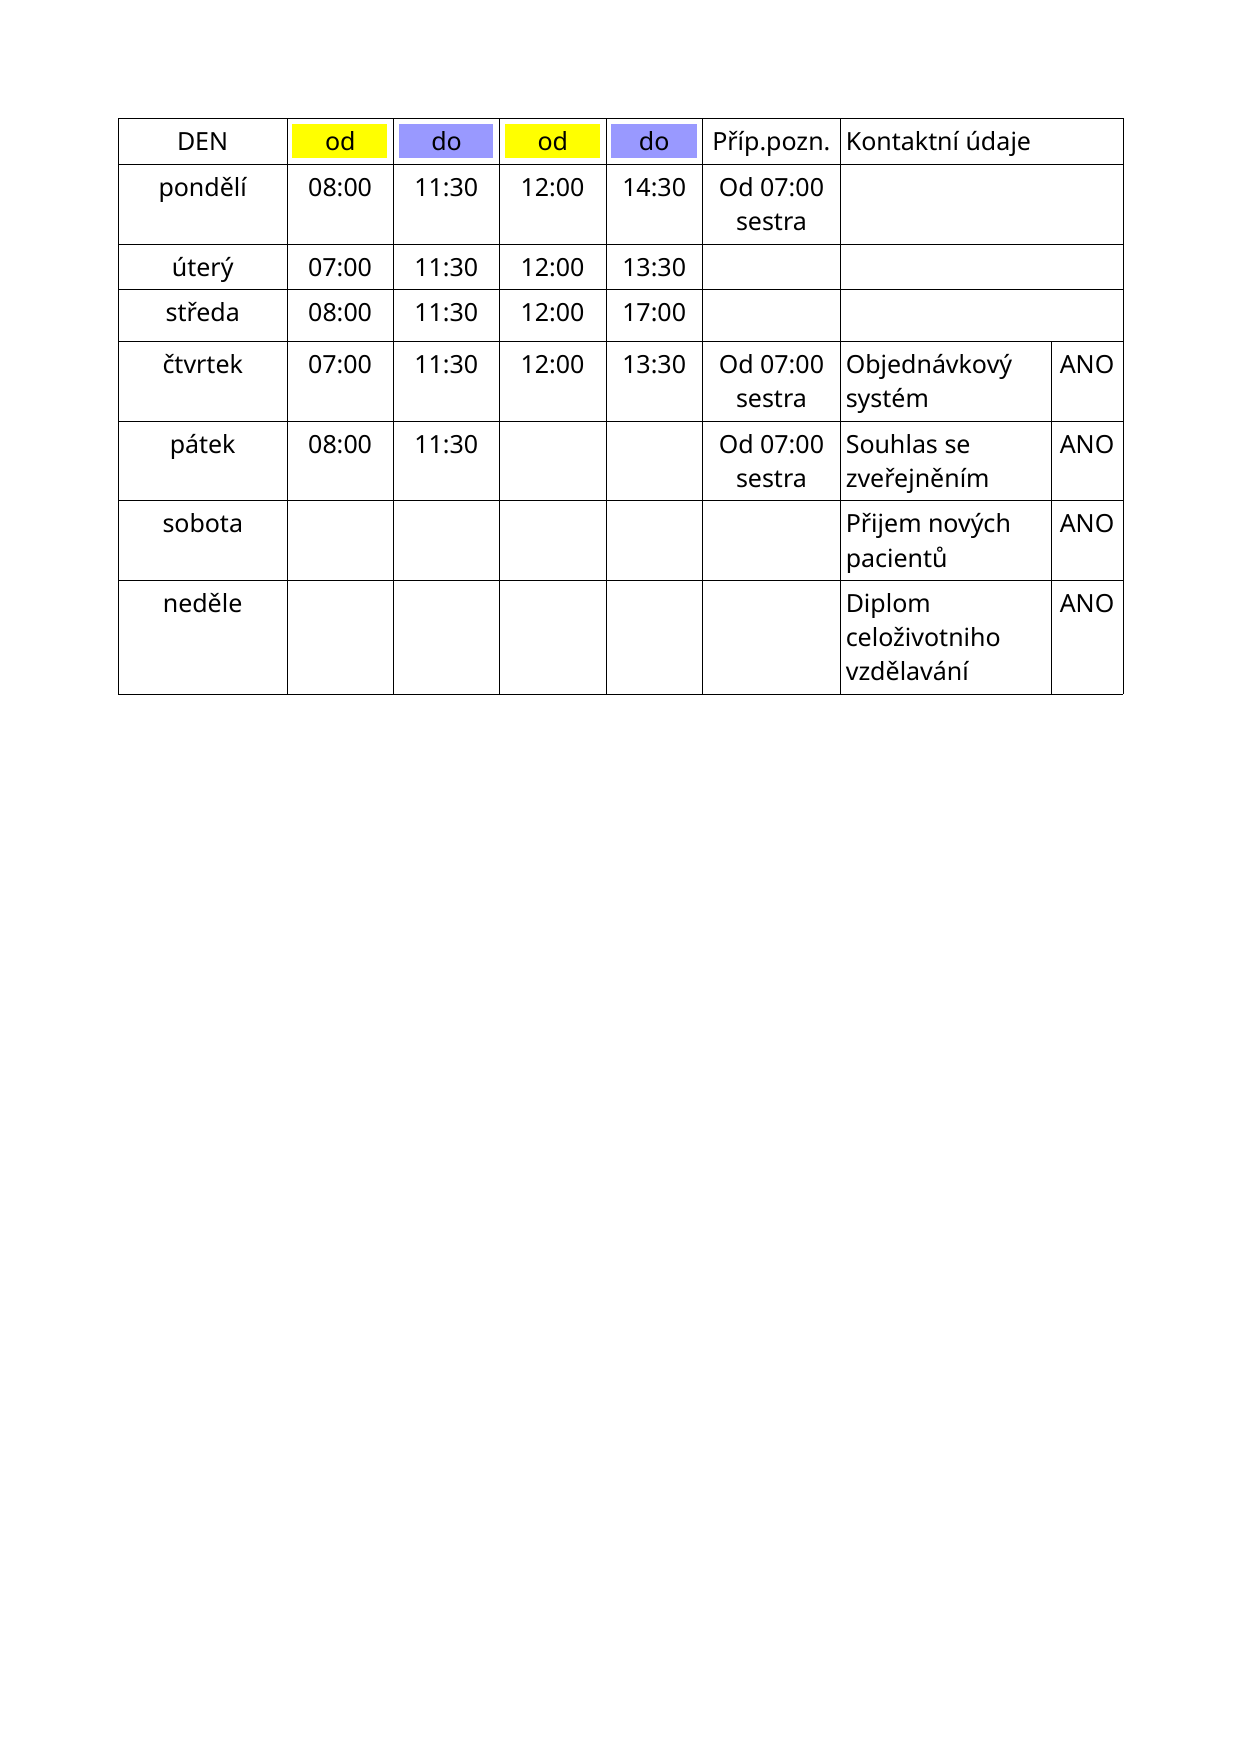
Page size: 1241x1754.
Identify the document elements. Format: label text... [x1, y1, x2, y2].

table_cell Od 07:00 sestra [703, 422, 840, 500]
table_cell [500, 501, 606, 580]
table_cell sobota [119, 501, 287, 580]
table_cell středa [119, 290, 287, 341]
table_cell [703, 501, 840, 580]
table_cell úterý [119, 245, 287, 289]
table_cell [703, 245, 840, 289]
table_cell 14:30 [607, 165, 702, 243]
table_cell ANO [1052, 342, 1123, 421]
table_cell [607, 581, 702, 694]
table_cell 11:30 [394, 342, 499, 421]
table_cell čtvrtek [119, 342, 287, 421]
table_cell ANO [1052, 422, 1123, 500]
table_cell ANO [1052, 581, 1123, 694]
table_cell pondělí [119, 165, 287, 243]
table_cell Přijem nových pacientů [841, 501, 1051, 580]
table_cell [841, 165, 1123, 243]
table_cell Objednávkový systém [841, 342, 1051, 421]
table_header DEN [119, 119, 287, 164]
table_cell 07:00 [288, 245, 393, 289]
table_cell 12:00 [500, 290, 606, 341]
table_cell [607, 422, 702, 500]
table_cell 08:00 [288, 290, 393, 341]
table_cell [394, 501, 499, 580]
table_cell [703, 290, 840, 341]
table_cell 07:00 [288, 342, 393, 421]
table_cell [500, 581, 606, 694]
table_cell Diplom celoživotniho vzdělavání [841, 581, 1051, 694]
table_cell [394, 581, 499, 694]
table_cell 11:30 [394, 422, 499, 500]
table_cell pátek [119, 422, 287, 500]
table_cell 12:00 [500, 342, 606, 421]
table_cell 08:00 [288, 422, 393, 500]
table_header od [500, 119, 606, 164]
table_header Příp.pozn. [703, 119, 840, 164]
table_cell neděle [119, 581, 287, 694]
table_cell 08:00 [288, 165, 393, 243]
table_header Kontaktní údaje [841, 119, 1123, 164]
table_cell [703, 581, 840, 694]
table_cell 13:30 [607, 342, 702, 421]
table_header od [288, 119, 393, 164]
table_cell 11:30 [394, 245, 499, 289]
table_cell 13:30 [607, 245, 702, 289]
table_cell Souhlas se zveřejněním [841, 422, 1051, 500]
table_cell Od 07:00 sestra [703, 165, 840, 243]
table_header do [607, 119, 702, 164]
table_cell [500, 422, 606, 500]
table_cell 17:00 [607, 290, 702, 341]
table_cell 12:00 [500, 165, 606, 243]
table_cell 12:00 [500, 245, 606, 289]
table_cell [841, 245, 1123, 289]
table_cell [607, 501, 702, 580]
table_cell [288, 581, 393, 694]
table_cell [841, 290, 1123, 341]
table_header do [394, 119, 499, 164]
table_cell Od 07:00 sestra [703, 342, 840, 421]
table_cell ANO [1052, 501, 1123, 580]
table_cell 11:30 [394, 165, 499, 243]
table_cell 11:30 [394, 290, 499, 341]
table_cell [288, 501, 393, 580]
